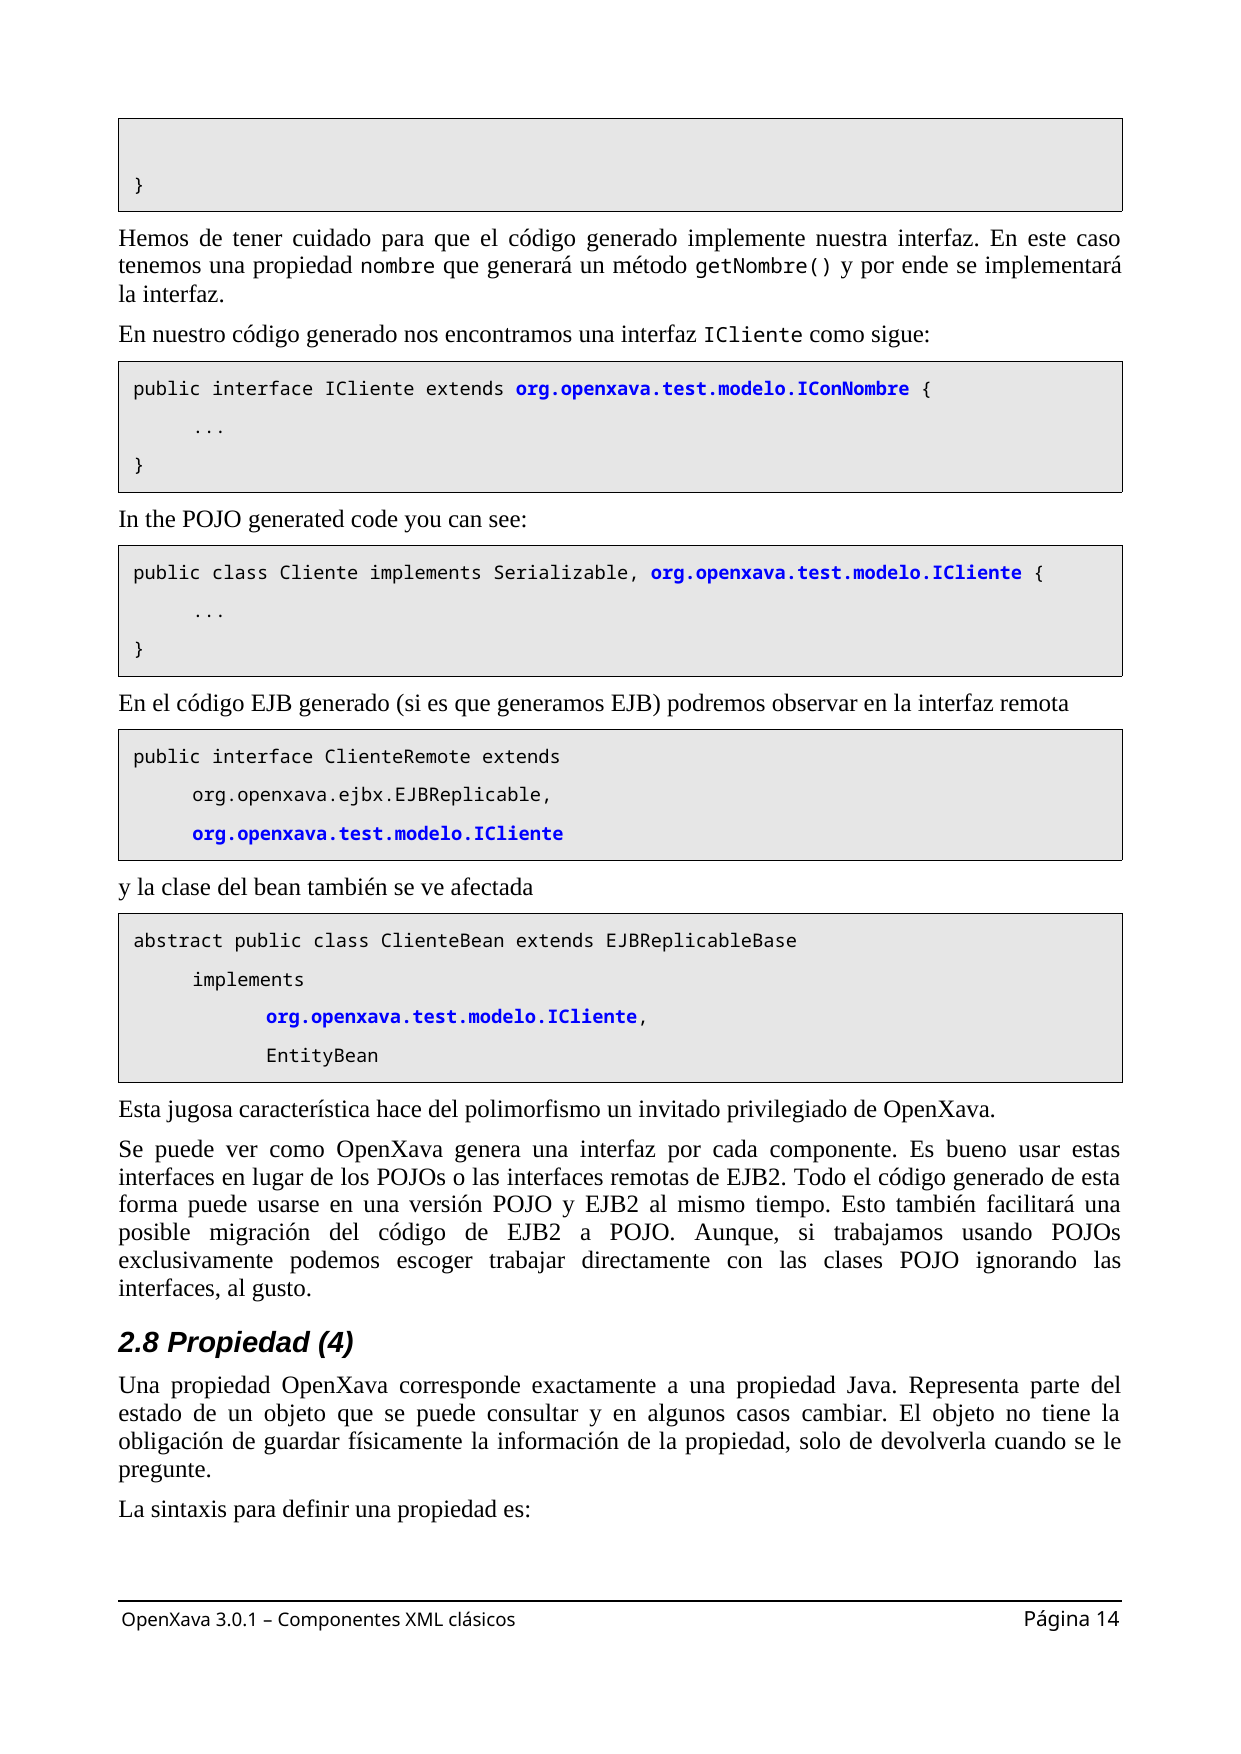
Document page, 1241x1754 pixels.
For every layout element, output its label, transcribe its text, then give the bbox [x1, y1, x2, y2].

text Se puede ver como OpenXava genera una interfaz por cada componente. Es bueno usar estas interfaces en lugar de los POJOs o las interfaces remotas de EJB2. Todo el código generado de esta forma puede usarse en una versión POJO y EJB2 al mismo tiempo. Esto también facilitará una posible migración del código de EJB2 a POJO. Aunque, si trabajamos usando POJOs exclusivamente podemos escoger trabajar directamente con las clases POJO ignorando las interfaces, al gusto. [118, 1135, 1122, 1301]
text } [119, 437, 1122, 492]
text Esta jugosa característica hace del polimorfismo un invitado privilegiado de OpenXava. [118, 1095, 1122, 1123]
text ... [119, 583, 1122, 621]
text En nuestro código generado nos encontramos una interfaz ICliente como sigue: [118, 320, 1122, 348]
text org.openxava.test.modelo.ICliente, [119, 989, 1122, 1027]
text } [119, 156, 1122, 211]
text y la clase del bean también se ve afectada [118, 873, 1122, 901]
text La sintaxis para definir una propiedad es: [118, 1495, 1122, 1523]
text Hemos de tener cuidado para que el código generado implemente nuestra interfaz. En este caso tenemos una propiedad nombre que generará un método getNombre() y por ende se implementará la interfaz. [118, 224, 1122, 308]
text EntityBean [119, 1027, 1122, 1082]
text Una propiedad OpenXava corresponde exactamente a una propiedad Java. Representa parte del estado de un objeto que se puede consultar y en algunos casos cambiar. El objeto no tiene la obligación de guardar físicamente la información de la propiedad, solo de devolverla cuando se le pregunte. [118, 1372, 1122, 1482]
text } [119, 621, 1122, 676]
text public interface ICliente extends org.openxava.test.modelo.IConNombre { [119, 362, 1122, 399]
subtitle Propiedad (4) [118, 1326, 1122, 1359]
text org.openxava.ejbx.EJBReplicable, [119, 767, 1122, 805]
text implements [119, 951, 1122, 989]
text abstract public class ClienteBean extends EJBReplicableBase [119, 914, 1122, 951]
text ... [119, 399, 1122, 437]
text public interface ClienteRemote extends [119, 730, 1122, 767]
text org.openxava.test.modelo.ICliente [119, 805, 1122, 860]
text public class Cliente implements Serializable, org.openxava.test.modelo.ICliente { [119, 546, 1122, 583]
text In the POJO generated code you can see: [118, 505, 1122, 532]
text En el código EJB generado (si es que generamos EJB) podremos observar en la interfaz remota [118, 689, 1122, 716]
